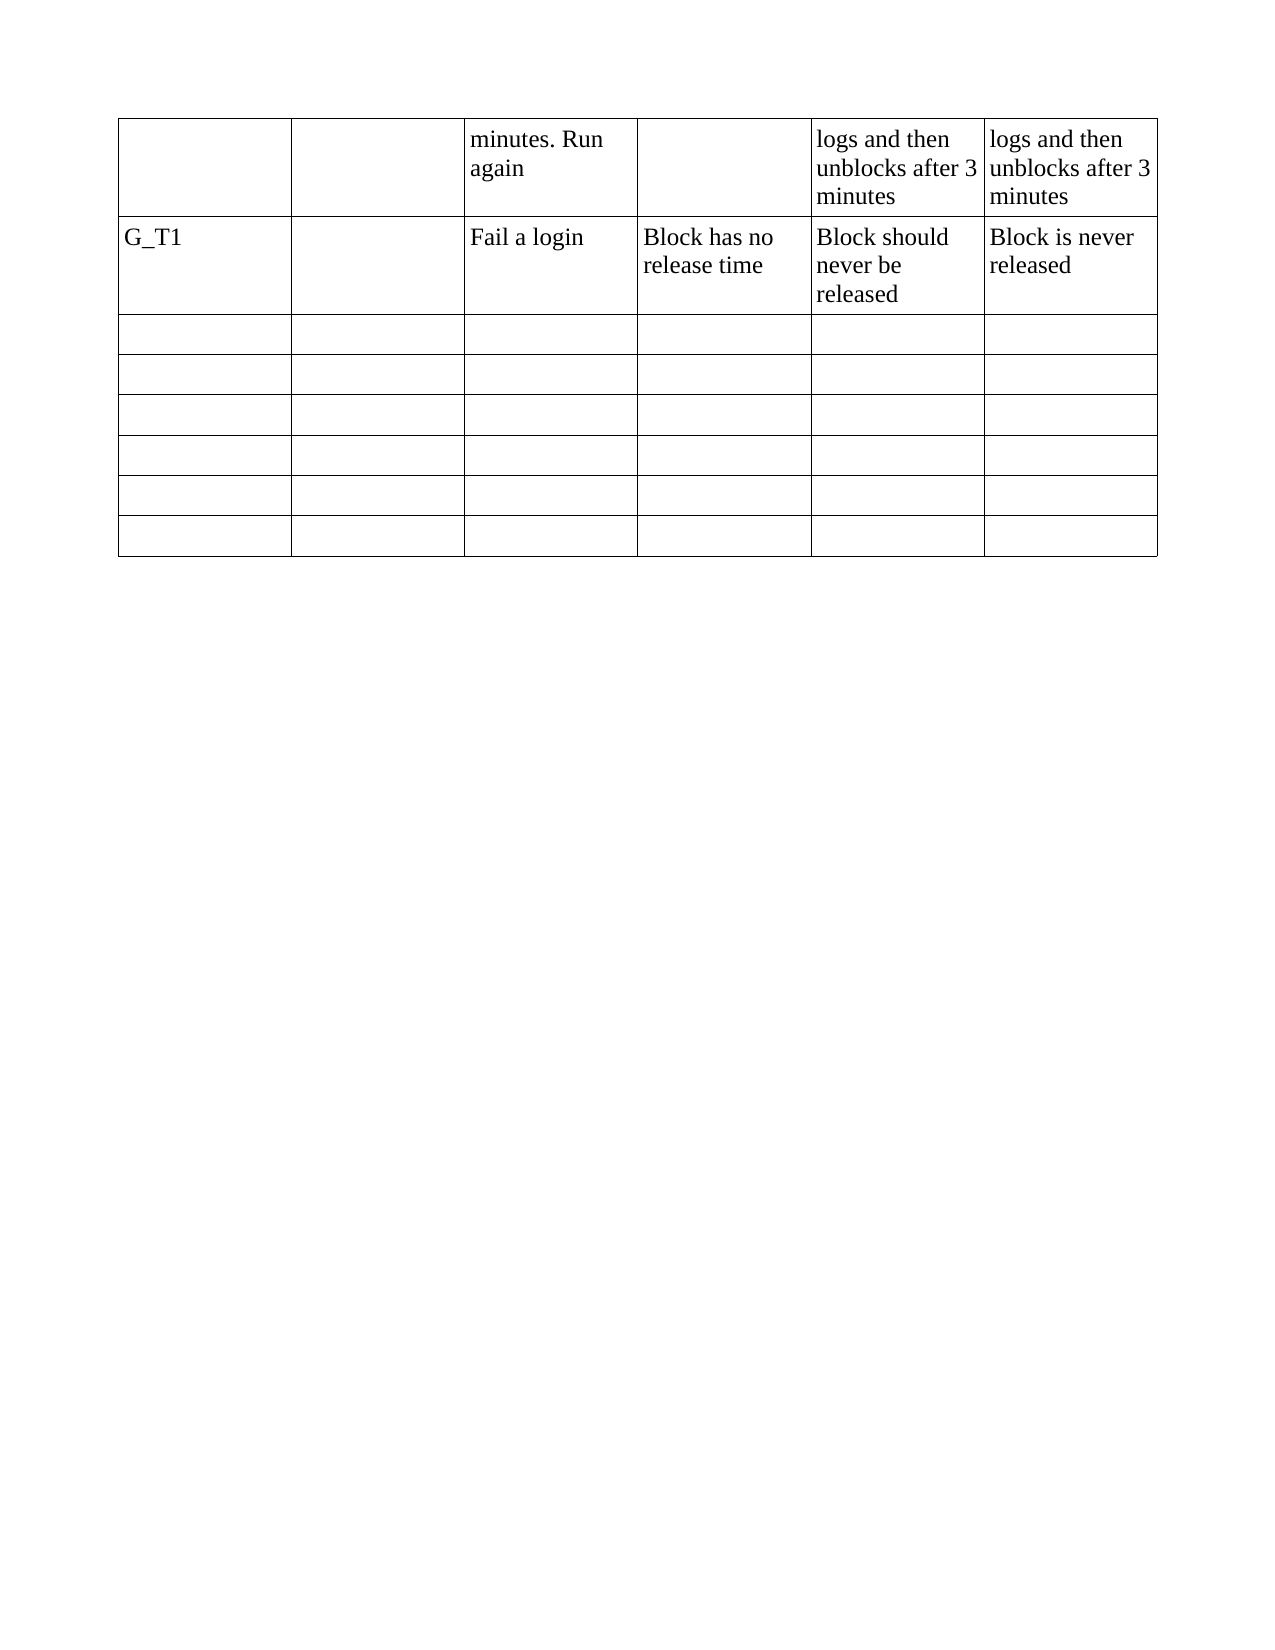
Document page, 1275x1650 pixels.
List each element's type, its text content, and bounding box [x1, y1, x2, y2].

table_cell [985, 395, 1157, 435]
table_cell [638, 119, 811, 216]
table_cell logs and then unblocks after 3 minutes [812, 119, 984, 216]
table_cell [985, 355, 1157, 394]
table_cell [638, 395, 811, 435]
table_cell [812, 436, 984, 475]
table_cell [465, 315, 637, 354]
table_cell [292, 217, 464, 314]
table_cell Block has no release time [638, 217, 811, 314]
table_cell logs and then unblocks after 3 minutes [985, 119, 1157, 216]
table_cell [985, 315, 1157, 354]
table_cell [985, 476, 1157, 515]
table_cell [812, 395, 984, 435]
table_cell [638, 476, 811, 515]
table_cell [119, 395, 291, 435]
table_cell [638, 315, 811, 354]
table_cell [812, 516, 984, 556]
table_cell [119, 315, 291, 354]
table_cell minutes. Run again [465, 119, 637, 216]
table_cell [119, 436, 291, 475]
table_cell [119, 119, 291, 216]
table_cell [119, 476, 291, 515]
table_cell [465, 395, 637, 435]
table_cell [812, 476, 984, 515]
table_cell [119, 355, 291, 394]
table_cell [985, 516, 1157, 556]
table_cell [292, 476, 464, 515]
table_cell [465, 355, 637, 394]
table_cell [465, 436, 637, 475]
table_cell [985, 436, 1157, 475]
table_cell [812, 355, 984, 394]
table_cell [465, 516, 637, 556]
table_cell Block should never be released [812, 217, 984, 314]
table_cell [812, 315, 984, 354]
table_cell [638, 355, 811, 394]
table_cell [465, 476, 637, 515]
table_cell [292, 119, 464, 216]
table_cell Fail a login [465, 217, 637, 314]
table_cell Block is never released [985, 217, 1157, 314]
table_cell [638, 436, 811, 475]
table_cell [292, 315, 464, 354]
table_cell [292, 436, 464, 475]
table_cell G_T1 [119, 217, 291, 314]
table_cell [119, 516, 291, 556]
table_cell [638, 516, 811, 556]
table_cell [292, 395, 464, 435]
table_cell [292, 516, 464, 556]
table_cell [292, 355, 464, 394]
